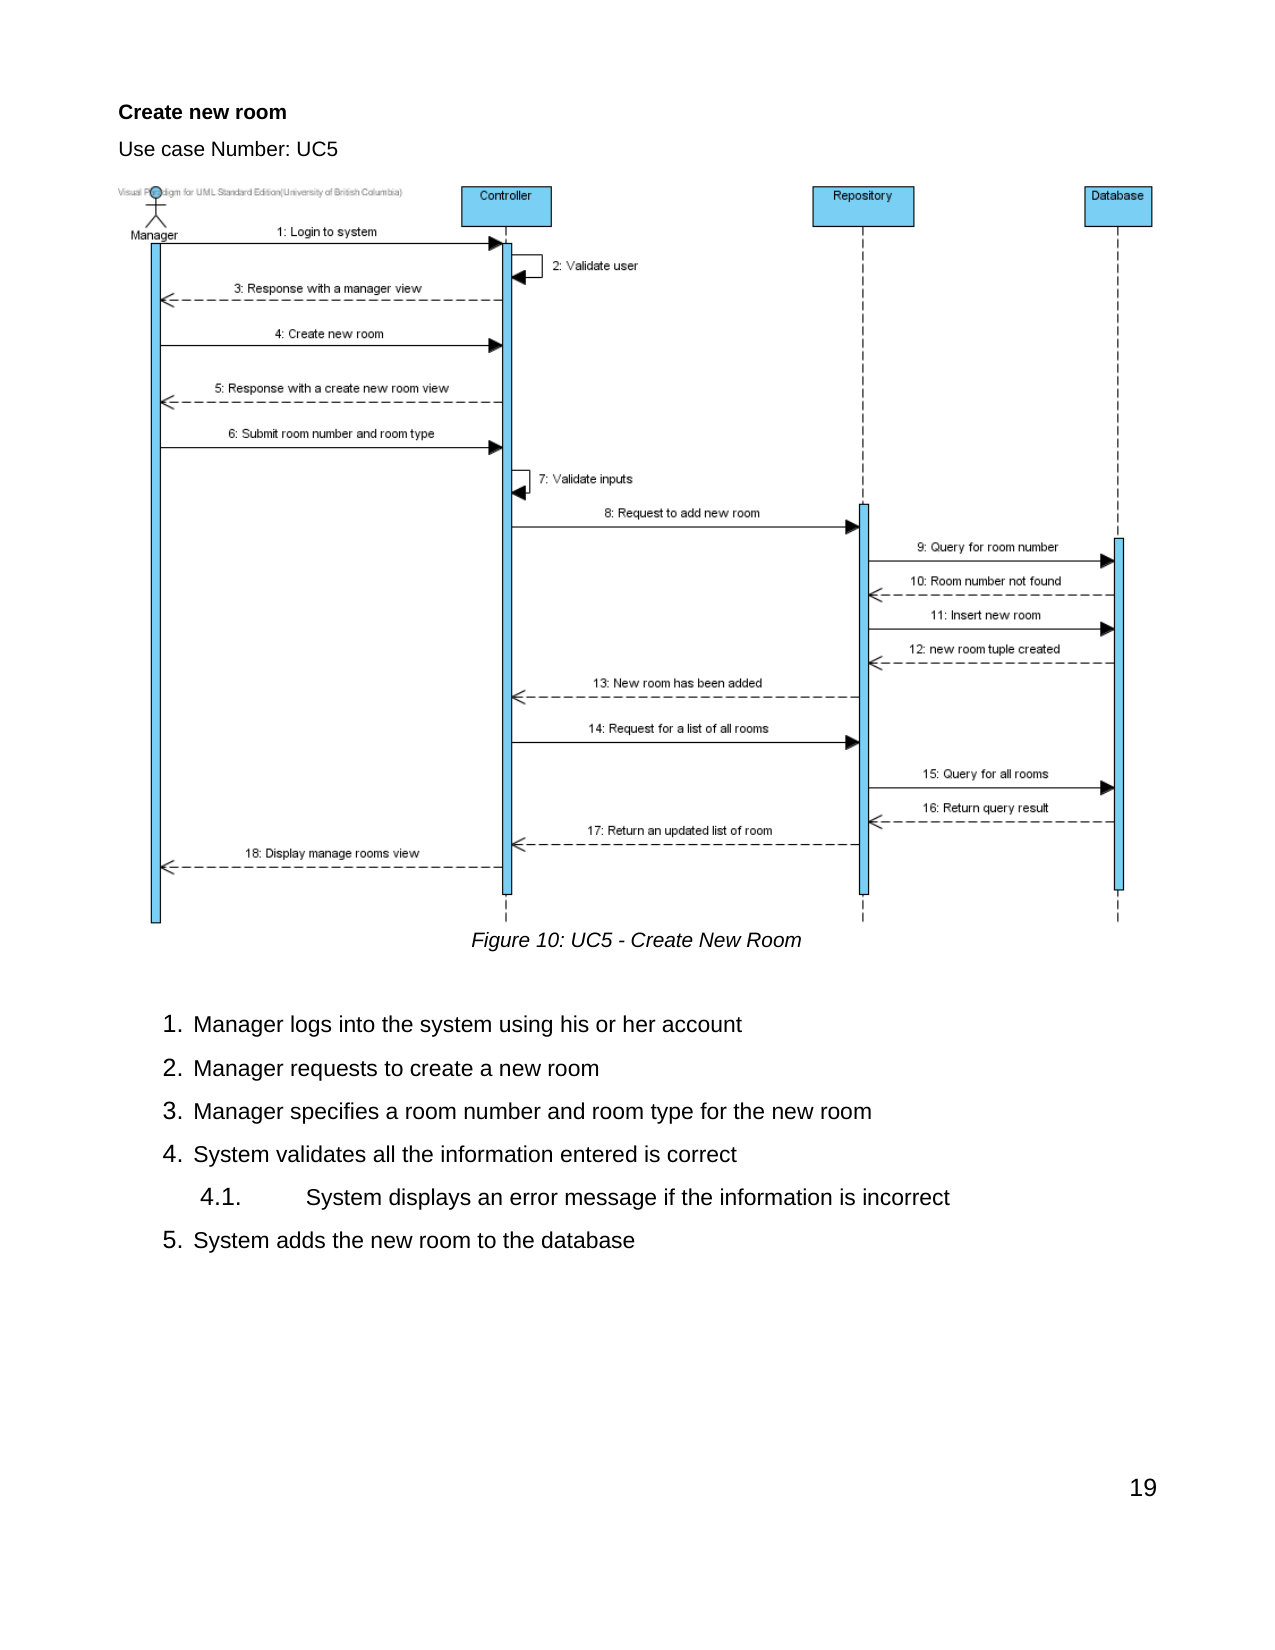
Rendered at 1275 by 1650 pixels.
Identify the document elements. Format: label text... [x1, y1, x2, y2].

subtitle Create new room [118, 100, 1157, 124]
list System adds the new room to the database [156, 1225, 1157, 1254]
picture [118, 185, 1157, 928]
list System displays an error message if the information is incorrect [193, 1182, 1157, 1211]
list Manager requests to create a new room [156, 1053, 1157, 1081]
list System validates all the information entered is correct [156, 1139, 1157, 1168]
list Manager specifies a room number and room type for the new room [156, 1096, 1157, 1124]
text Figure 10: UC5 - Create New Room [118, 928, 1157, 952]
list Manager logs into the system using his or her account [156, 1009, 1157, 1038]
text Use case Number: UC5 [118, 136, 1157, 160]
